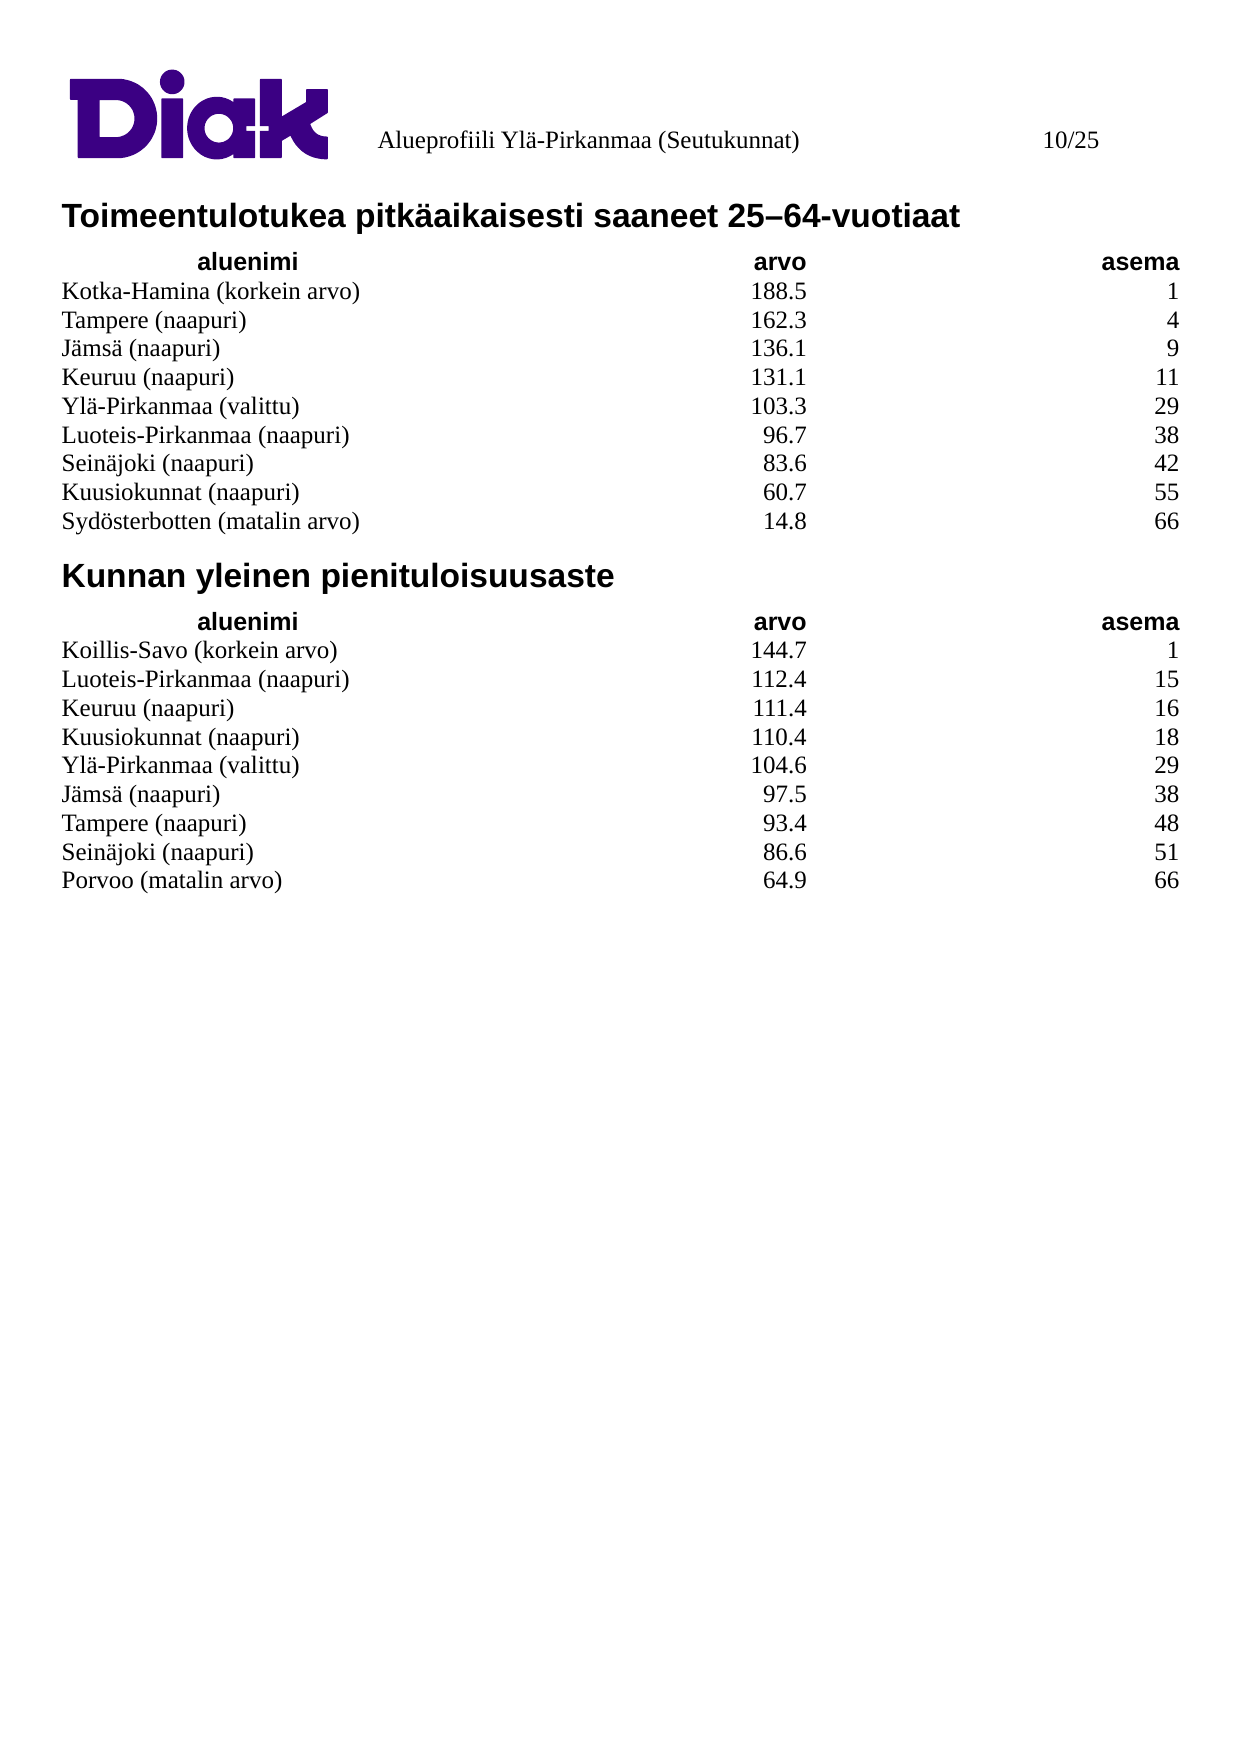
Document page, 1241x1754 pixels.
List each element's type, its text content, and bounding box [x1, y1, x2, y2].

table_cell 38 [806, 779, 1179, 808]
table_cell Seinäjoki (naapuri) [61, 837, 434, 866]
table_cell 83.6 [434, 449, 806, 477]
table_cell 1 [806, 276, 1179, 305]
table_cell Luoteis-Pirkanmaa (naapuri) [61, 664, 434, 693]
table_cell 60.7 [434, 477, 806, 506]
table_cell 131.1 [434, 362, 806, 391]
table_cell 162.3 [434, 305, 806, 333]
table_cell 86.6 [434, 837, 806, 866]
table_cell 55 [806, 477, 1179, 506]
table_cell 1 [806, 636, 1179, 664]
table_cell 112.4 [434, 664, 806, 693]
table_cell 66 [806, 866, 1179, 894]
table_header asema [806, 607, 1179, 636]
table_cell 97.5 [434, 779, 806, 808]
table_cell 111.4 [434, 693, 806, 722]
table_cell Kuusiokunnat (naapuri) [61, 477, 434, 506]
table_header asema [806, 247, 1179, 276]
table_cell 144.7 [434, 636, 806, 664]
table_header arvo [434, 607, 806, 636]
table_cell 18 [806, 722, 1179, 751]
table_cell Kotka-Hamina (korkein arvo) [61, 276, 434, 305]
table_cell Luoteis-Pirkanmaa (naapuri) [61, 420, 434, 448]
table_cell 16 [806, 693, 1179, 722]
table_cell 136.1 [434, 334, 806, 362]
table_cell 14.8 [434, 506, 806, 535]
table_cell 51 [806, 837, 1179, 866]
table_cell 103.3 [434, 391, 806, 420]
table_cell 38 [806, 420, 1179, 448]
table_cell 42 [806, 449, 1179, 477]
table_header aluenimi [61, 607, 434, 636]
table_cell Keuruu (naapuri) [61, 693, 434, 722]
table_cell 96.7 [434, 420, 806, 448]
table_cell 29 [806, 391, 1179, 420]
table_cell 11 [806, 362, 1179, 391]
table_cell 110.4 [434, 722, 806, 751]
table_cell Koillis-Savo (korkein arvo) [61, 636, 434, 664]
table_cell 104.6 [434, 751, 806, 779]
table_cell Sydösterbotten (matalin arvo) [61, 506, 434, 535]
table_cell 93.4 [434, 808, 806, 837]
table_cell 29 [806, 751, 1179, 779]
table_cell Ylä-Pirkanmaa (valittu) [61, 391, 434, 420]
table_cell 66 [806, 506, 1179, 535]
table_cell 15 [806, 664, 1179, 693]
table_header arvo [434, 247, 806, 276]
table_cell 64.9 [434, 866, 806, 894]
table_cell Kuusiokunnat (naapuri) [61, 722, 434, 751]
table_cell Keuruu (naapuri) [61, 362, 434, 391]
table_cell 9 [806, 334, 1179, 362]
table_cell Ylä-Pirkanmaa (valittu) [61, 751, 434, 779]
table_cell Seinäjoki (naapuri) [61, 449, 434, 477]
table_cell Tampere (naapuri) [61, 808, 434, 837]
table_cell Tampere (naapuri) [61, 305, 434, 333]
table_header aluenimi [61, 247, 434, 276]
table_cell 48 [806, 808, 1179, 837]
subtitle Kunnan yleinen pienituloisuusaste [61, 556, 1179, 594]
table_cell Jämsä (naapuri) [61, 334, 434, 362]
table_cell Jämsä (naapuri) [61, 779, 434, 808]
table_cell Porvoo (matalin arvo) [61, 866, 434, 894]
table_cell 4 [806, 305, 1179, 333]
table_cell 188.5 [434, 276, 806, 305]
subtitle Toimeentulotukea pitkäaikaisesti saaneet 25–64-vuotiaat [61, 196, 1179, 235]
